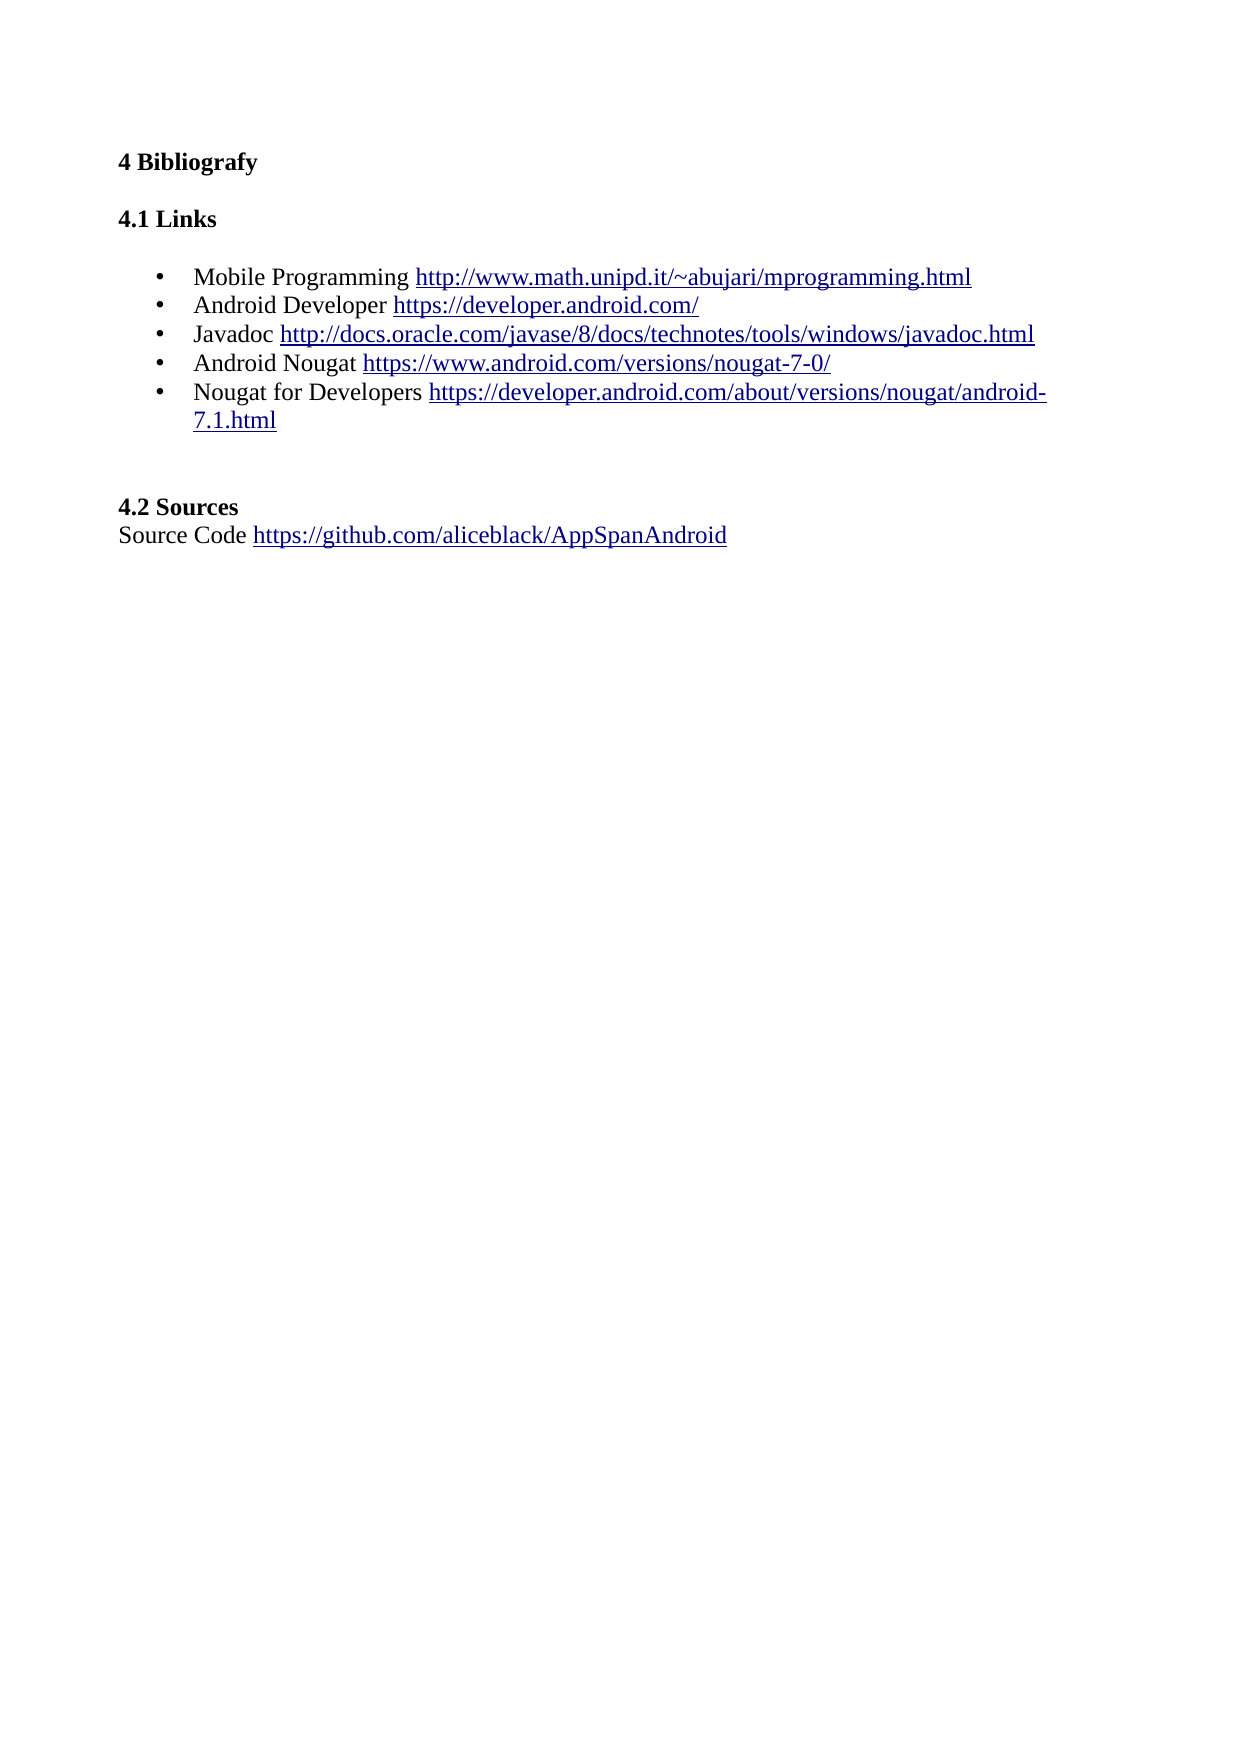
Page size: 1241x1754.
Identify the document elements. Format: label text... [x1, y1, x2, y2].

text 4.1 Links [118, 204, 1122, 233]
list Android Nougat https://www.android.com/versions/nougat-7-0/ [156, 348, 1122, 377]
list Android Developer https://developer.android.com/ [156, 291, 1122, 319]
list Javadoc http://docs.oracle.com/javase/8/docs/technotes/tools/windows/javadoc.html [156, 319, 1122, 348]
text 4 Bibliografy [118, 147, 1122, 176]
list Mobile Programming http://www.math.unipd.it/~abujari/mprogramming.html [156, 262, 1122, 291]
text Source Code https://github.com/aliceblack/AppSpanAndroid [118, 521, 1122, 549]
list Nougat for Developers https://developer.android.com/about/versions/nougat/android-7.1.html [156, 377, 1122, 434]
text 4.2 Sources [118, 492, 1122, 521]
